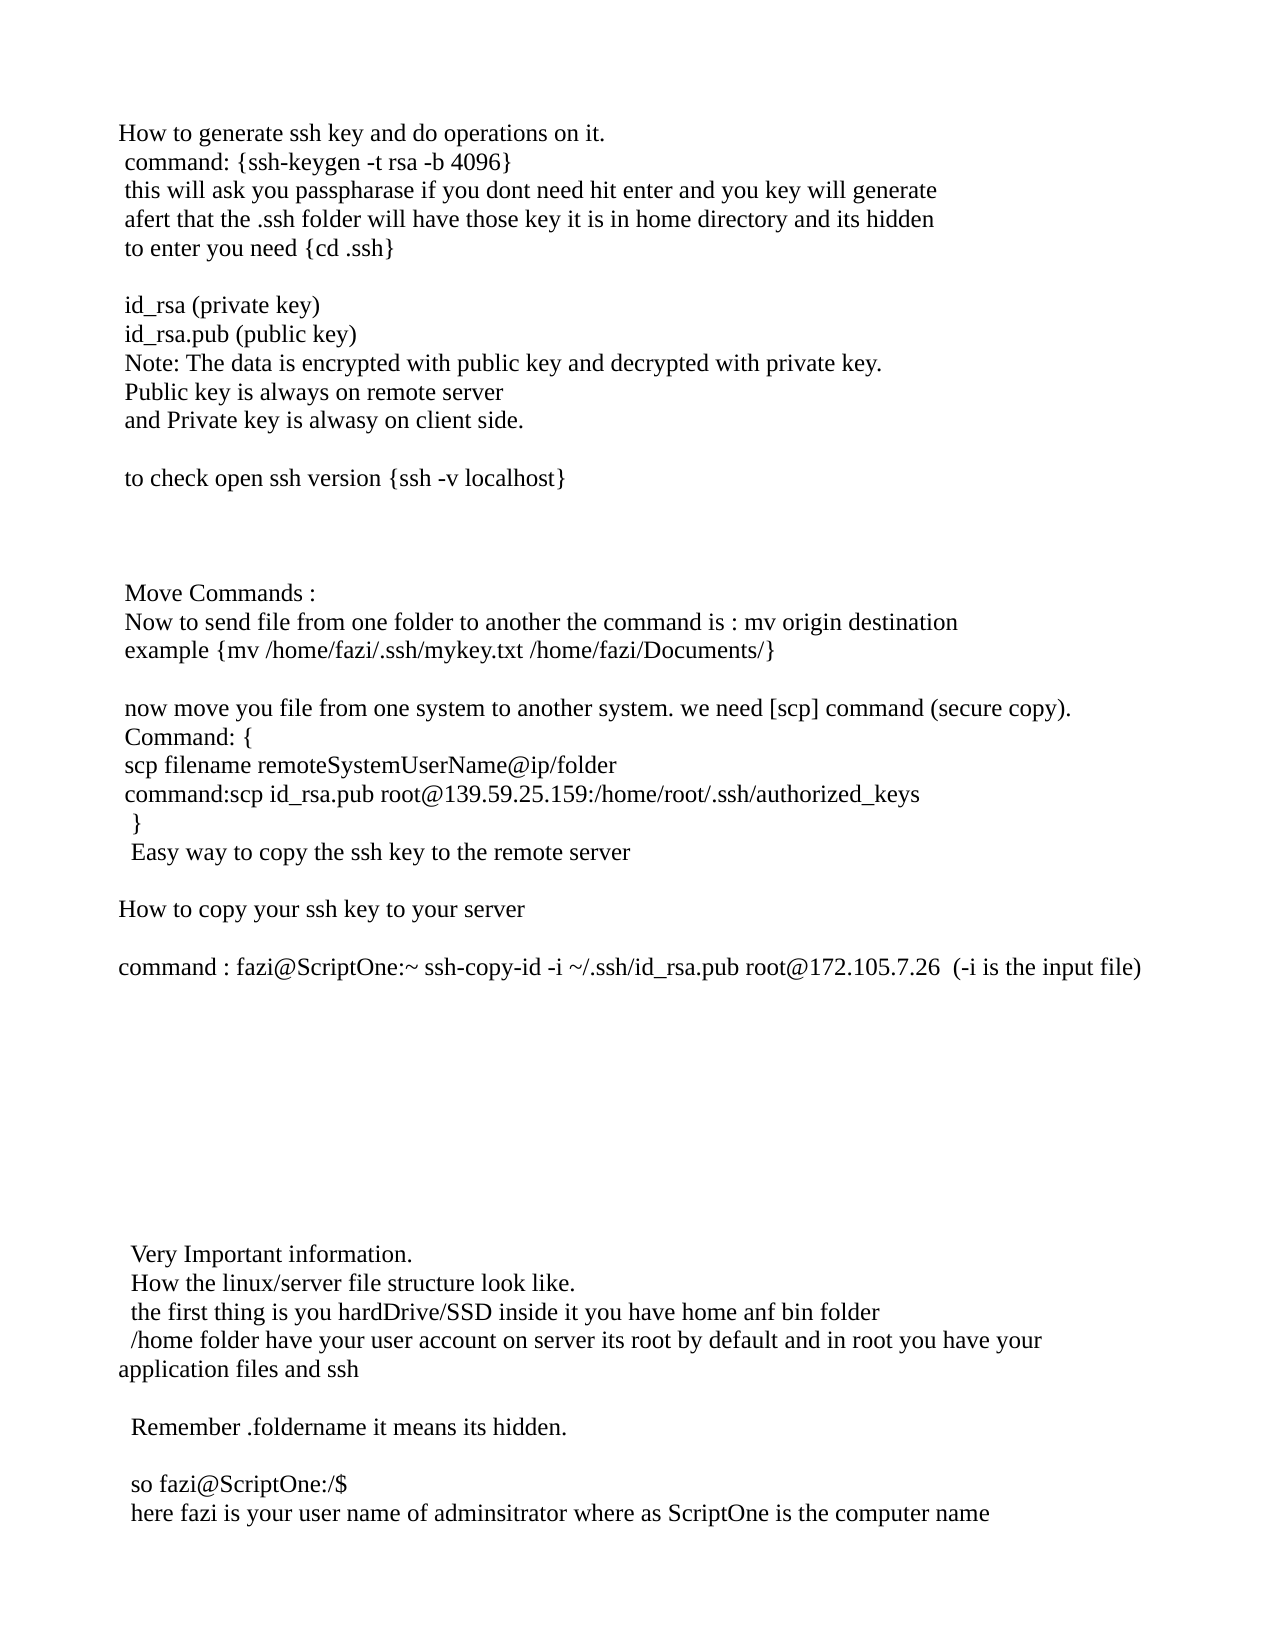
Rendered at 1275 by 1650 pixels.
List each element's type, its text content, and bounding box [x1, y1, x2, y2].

text command:scp id_rsa.pub root@139.59.25.159:/home/root/.ssh/authorized_keys [118, 779, 1157, 808]
text id_rsa.pub (public key) [118, 319, 1157, 348]
text so fazi@ScriptOne:/$ [118, 1469, 1157, 1498]
text the first thing is you hardDrive/SSD inside it you have home anf bin folder [118, 1297, 1157, 1326]
text } [118, 808, 1157, 837]
text How to generate ssh key and do operations on it. [118, 118, 1157, 147]
text Now to send file from one folder to another the command is : mv origin destination [118, 607, 1157, 636]
text example {mv /home/fazi/.ssh/mykey.txt /home/fazi/Documents/} [118, 636, 1157, 664]
text command : fazi@ScriptOne:~ ssh-copy-id -i ~/.ssh/id_rsa.pub root@172.105.7.26 (-i is the input file) [118, 952, 1157, 981]
text Command: { [118, 722, 1157, 751]
text now move you file from one system to another system. we need [scp] command (secure copy). [118, 693, 1157, 722]
text this will ask you passpharase if you dont need hit enter and you key will generate [118, 176, 1157, 204]
text Public key is always on remote server [118, 377, 1157, 406]
text scp filename remoteSystemUserName@ip/folder [118, 751, 1157, 779]
text to enter you need {cd .ssh} [118, 233, 1157, 262]
text command: {ssh-keygen -t rsa -b 4096} [118, 147, 1157, 176]
text Remember .foldername it means its hidden. [118, 1412, 1157, 1441]
text id_rsa (private key) [118, 291, 1157, 319]
text Move Commands : [118, 578, 1157, 607]
text to check open ssh version {ssh -v localhost} [118, 463, 1157, 492]
text Very Important information. [118, 1239, 1157, 1268]
text afert that the .ssh folder will have those key it is in home directory and its hidden [118, 204, 1157, 233]
text How to copy your ssh key to your server [118, 894, 1157, 923]
text Easy way to copy the ssh key to the remote server [118, 837, 1157, 866]
text How the linux/server file structure look like. [118, 1268, 1157, 1297]
text here fazi is your user name of adminsitrator where as ScriptOne is the computer name [118, 1498, 1157, 1527]
text /home folder have your user account on server its root by default and in root you have your application files and ssh [118, 1326, 1157, 1383]
text Note: The data is encrypted with public key and decrypted with private key. [118, 348, 1157, 377]
text and Private key is alwasy on client side. [118, 406, 1157, 434]
